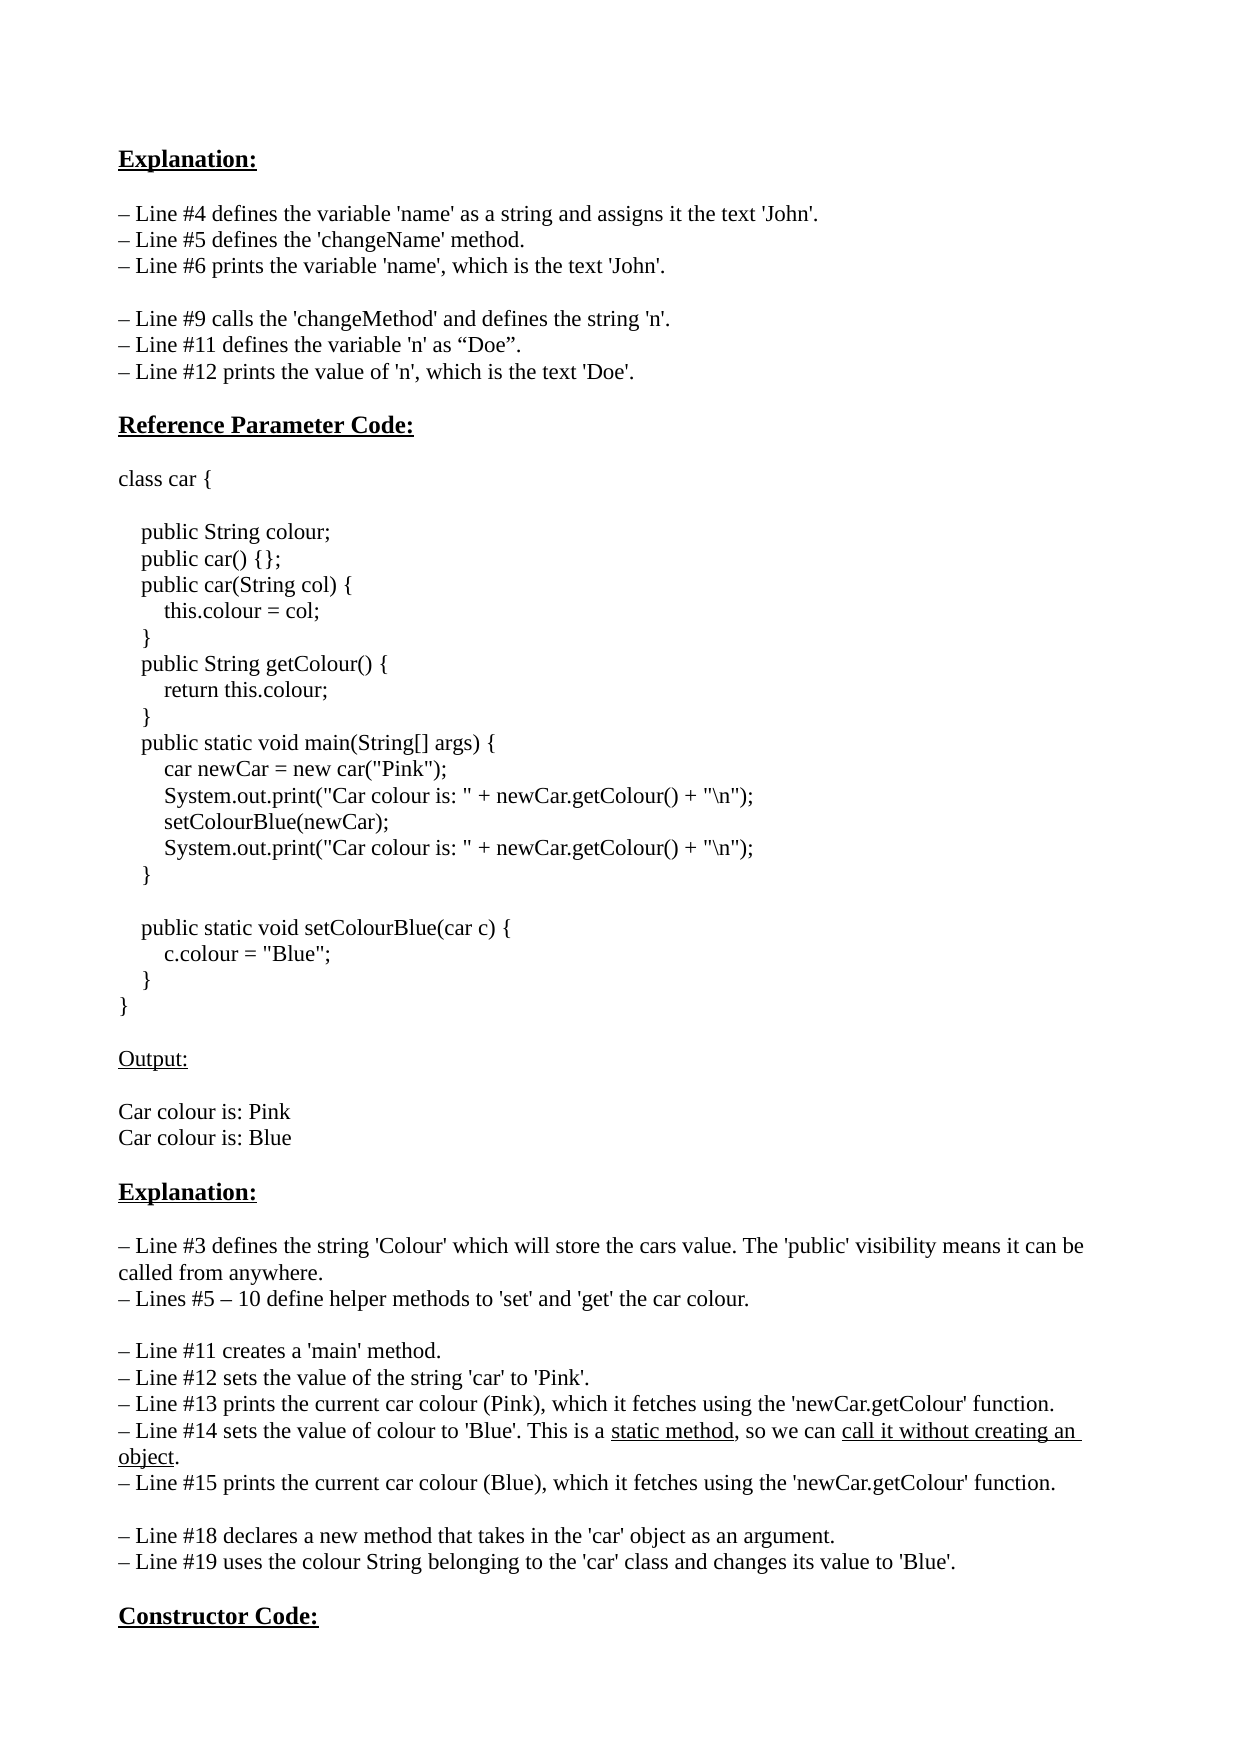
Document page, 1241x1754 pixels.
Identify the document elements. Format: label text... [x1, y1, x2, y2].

text Car colour is: Pink [118, 1098, 1122, 1124]
text – Line #19 uses the colour String belonging to the 'car' class and changes its value to 'Blue'. [118, 1548, 1122, 1575]
text – Line #18 declares a new method that takes in the 'car' object as an argument. [118, 1522, 1122, 1548]
text System.out.print("Car colour is: " + newCar.getColour() + "\n"); [118, 834, 1122, 861]
text System.out.print("Car colour is: " + newCar.getColour() + "\n"); [118, 782, 1122, 808]
text Car colour is: Blue [118, 1124, 1122, 1151]
text Explanation: [118, 1177, 1122, 1206]
text Output: [118, 1045, 1122, 1072]
text – Line #15 prints the current car colour (Blue), which it fetches using the 'newCar.getColour' function. [118, 1469, 1122, 1496]
text Reference Parameter Code: [118, 410, 1122, 439]
text – Line #9 calls the 'changeMethod' and defines the string 'n'. [118, 305, 1122, 331]
text – Line #11 creates a 'main' method. [118, 1338, 1122, 1364]
text – Line #12 prints the value of 'n', which is the text 'Doe'. [118, 358, 1122, 384]
text } [118, 993, 1122, 1019]
text } [118, 966, 1122, 993]
text – Lines #5 – 10 define helper methods to 'set' and 'get' the car colour. [118, 1285, 1122, 1311]
text class car { [118, 466, 1122, 492]
text } [118, 624, 1122, 650]
text – Line #14 sets the value of colour to 'Blue'. This is a static method, so we can call it without creating an object. [118, 1417, 1122, 1469]
text public static void setColourBlue(car c) { [118, 913, 1122, 940]
text public car(String col) { [118, 571, 1122, 597]
text car newCar = new car("Pink"); [118, 755, 1122, 782]
text public String getColour() { [118, 650, 1122, 676]
text setColourBlue(newCar); [118, 808, 1122, 834]
text return this.colour; [118, 676, 1122, 703]
text – Line #11 defines the variable 'n' as “Doe”. [118, 331, 1122, 358]
text public static void main(String[] args) { [118, 729, 1122, 755]
text Explanation: [118, 144, 1122, 173]
text – Line #13 prints the current car colour (Pink), which it fetches using the 'newCar.getColour' function. [118, 1390, 1122, 1417]
text – Line #6 prints the variable 'name', which is the text 'John'. [118, 252, 1122, 279]
text – Line #5 defines the 'changeName' method. [118, 226, 1122, 252]
text – Line #3 defines the string 'Colour' which will store the cars value. The 'public' visibility means it can be called from anywhere. [118, 1232, 1122, 1285]
text this.colour = col; [118, 597, 1122, 624]
text c.colour = "Blue"; [118, 940, 1122, 966]
text } [118, 861, 1122, 887]
text public car() {}; [118, 544, 1122, 571]
text Constructor Code: [118, 1601, 1122, 1630]
text – Line #12 sets the value of the string 'car' to 'Pink'. [118, 1364, 1122, 1390]
text public String colour; [118, 518, 1122, 544]
text – Line #4 defines the variable 'name' as a string and assigns it the text 'John'. [118, 199, 1122, 226]
text } [118, 703, 1122, 729]
